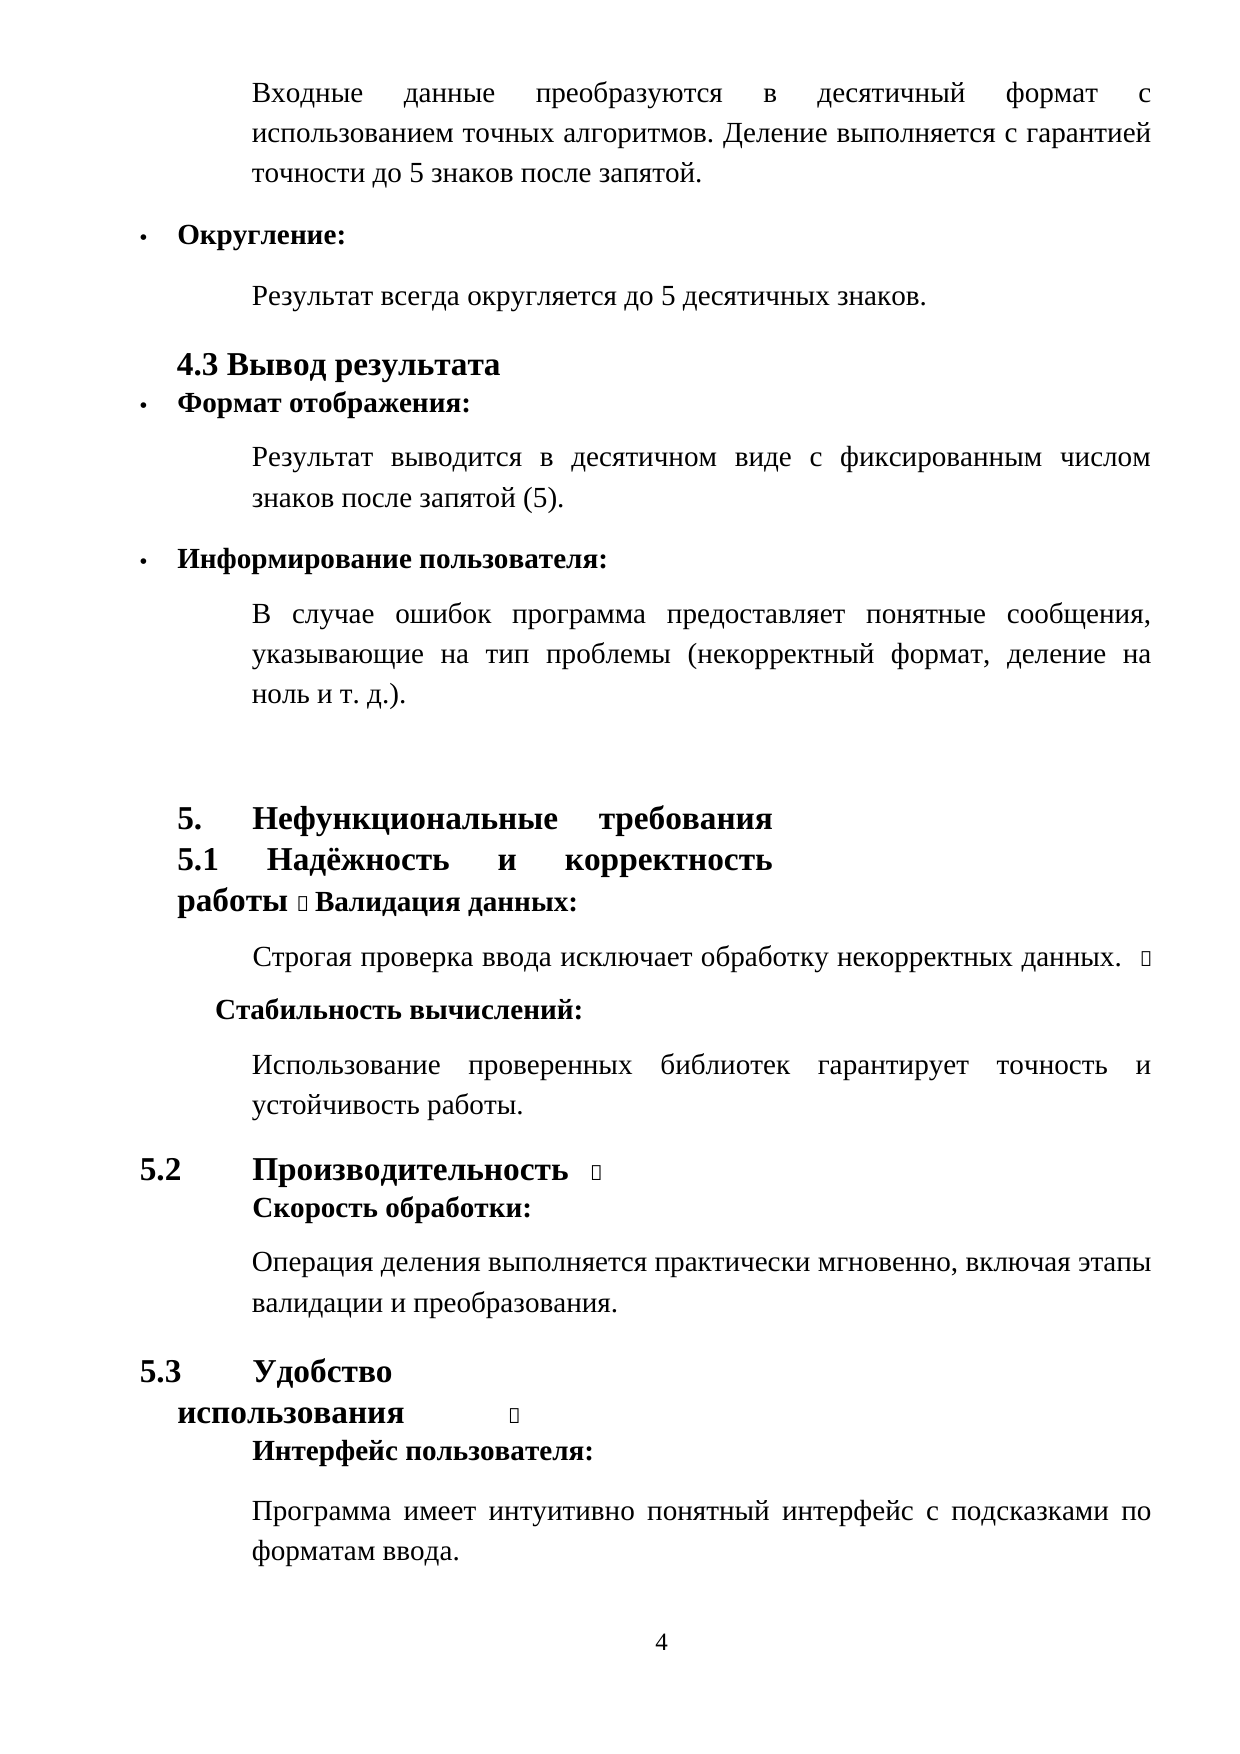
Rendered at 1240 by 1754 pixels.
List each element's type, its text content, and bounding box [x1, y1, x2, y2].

text Результат всегда округляется до 5 десятичных знаков. [252, 278, 1152, 311]
list Удобство использования  Интерфейс пользователя: [139, 1351, 621, 1466]
subtitle 4.3 Вывод результата [177, 344, 1152, 382]
list Округление: [139, 217, 1152, 251]
text Использование проверенных библиотек гарантирует точность и устойчивость работы. [252, 1047, 1152, 1121]
text Строгая проверка ввода исключает обработку некорректных данных.  Стабильность вычислений: [215, 939, 1152, 1026]
text Программа имеет интуитивно понятный интерфейс с подсказками по форматам ввода. [252, 1493, 1152, 1567]
text Операция деления выполняется практически мгновенно, включая этапы валидации и преобразования. [252, 1244, 1152, 1318]
list Нефункциональные требования 5.1 Надёжность и корректность работы  Валидация данных: [177, 798, 773, 918]
text Входные данные преобразуются в десятичный формат с использованием точных алгоритмов. Деление выполняется с гарантией точности до 5 знаков после запятой. [252, 75, 1152, 189]
text В случае ошибок программа предоставляет понятные сообщения, указывающие на тип проблемы (некорректный формат, деление на ноль и т. д.). [252, 596, 1152, 710]
list Производительность  Скорость обработки: [139, 1149, 621, 1223]
text Результат выводится в десятичном виде с фиксированным числом знаков после запятой (5). [252, 439, 1152, 513]
list Формат отображения: [139, 385, 1152, 418]
list Информирование пользователя: [139, 542, 1152, 575]
